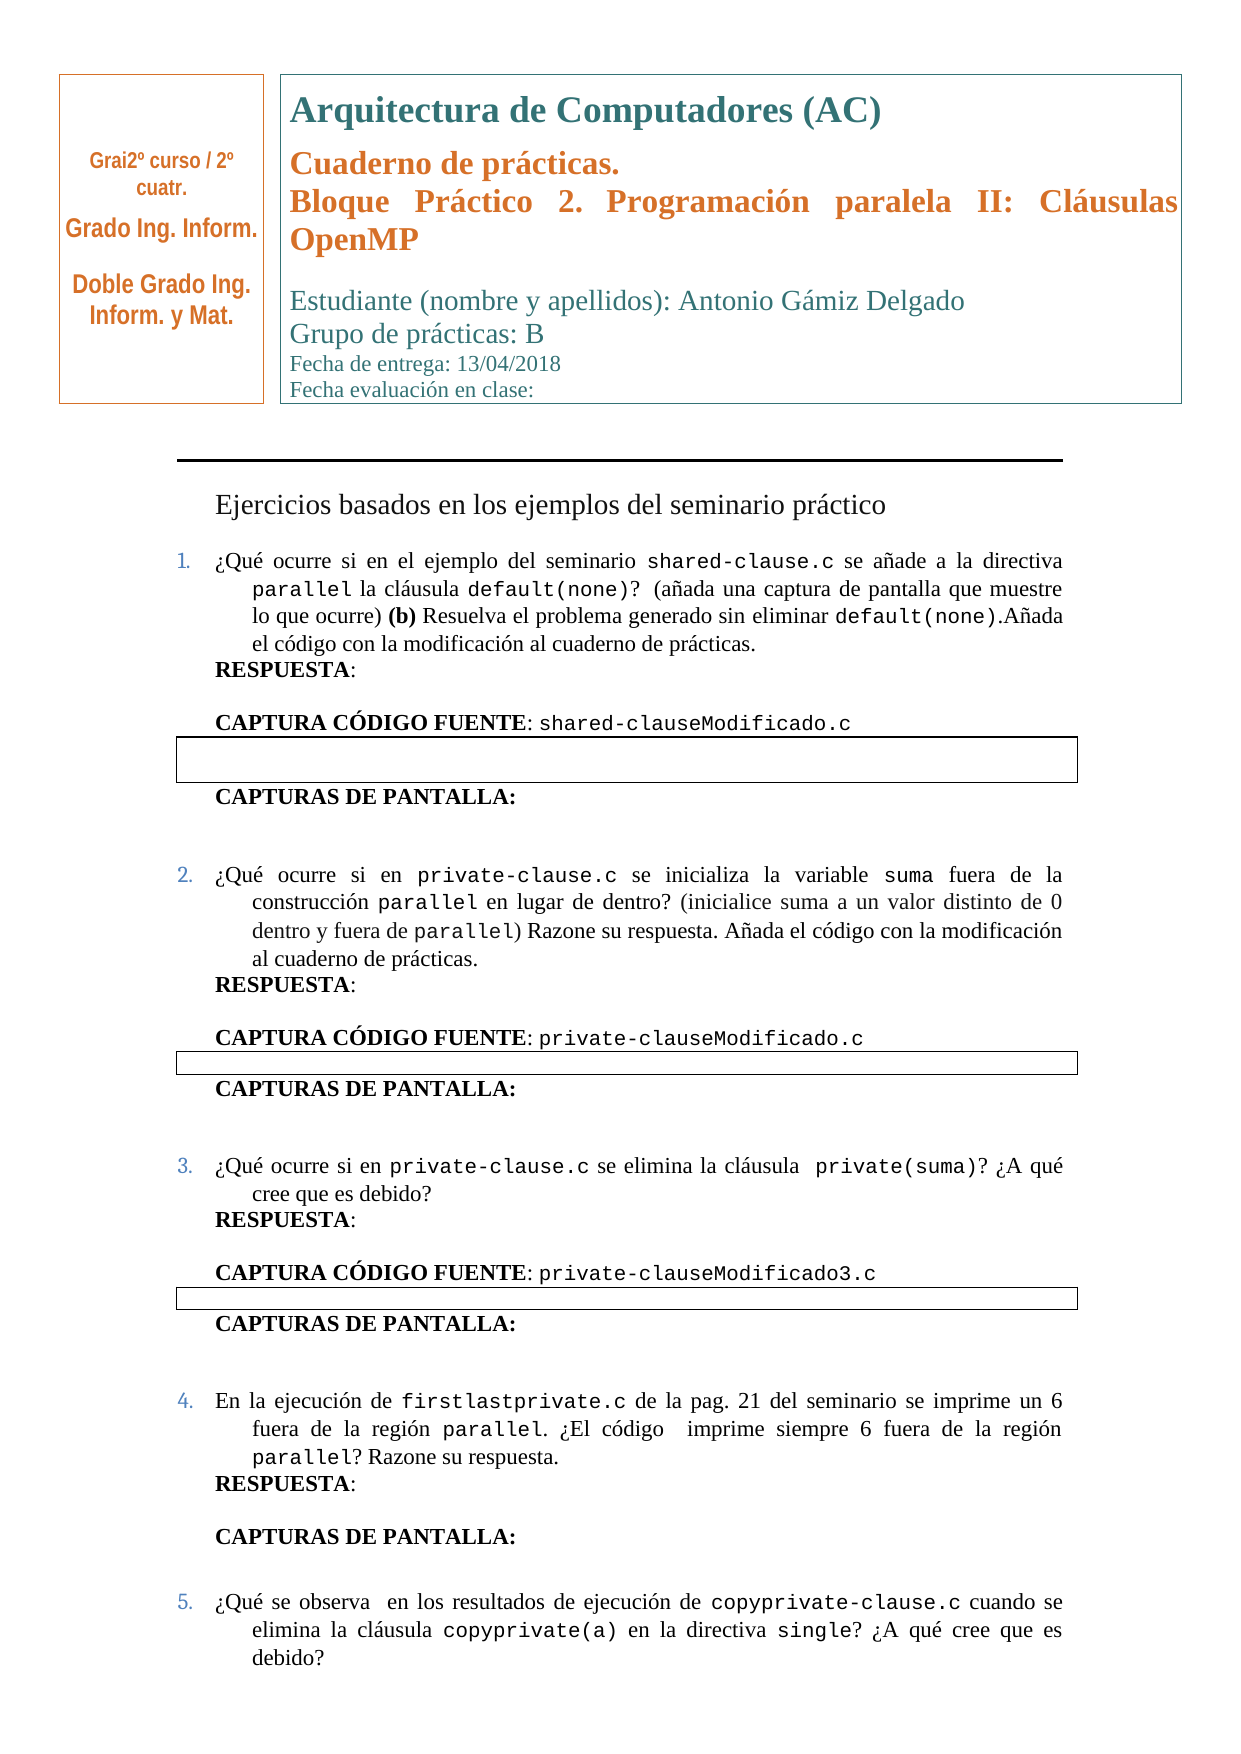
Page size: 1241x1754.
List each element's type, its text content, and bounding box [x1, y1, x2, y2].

text CAPTURAS DE PANTALLA: [215, 783, 1063, 809]
table_header [177, 738, 1077, 782]
table_header [264, 74, 280, 403]
text CAPTURA CÓDIGO FUENTE: private-clauseModificado3.c [215, 1259, 1063, 1287]
list ¿Qué se observa en los resultados de ejecución de copyprivate-clause.c cuando se elimina la cláusula copyprivate(a) en la directiva single? ¿A qué cree que es debido? [177, 1588, 1063, 1670]
list En la ejecución de firstlastprivate.c de la pag. 21 del seminario se imprime un 6 fuera de la región parallel. ¿El código imprime siempre 6 fuera de la región parallel? Razone su respuesta. [177, 1388, 1063, 1470]
text CAPTURA CÓDIGO FUENTE: private-clauseModificado.c [215, 1024, 1063, 1051]
text RESPUESTA: [215, 971, 1063, 997]
table_header [177, 1052, 1077, 1073]
list ¿Qué ocurre si en el ejemplo del seminario shared-clause.c se añade a la directiva parallel la cláusula default(none)? (añada una captura de pantalla que muestre lo que ocurre) (b) Resuelva el problema generado sin eliminar default(none).Añada el código con la modificación al cuaderno de prácticas. [177, 547, 1063, 656]
text CAPTURAS DE PANTALLA: [215, 1523, 1063, 1549]
text CAPTURAS DE PANTALLA: [215, 1310, 1063, 1336]
table_header [177, 1288, 1077, 1309]
list ¿Qué ocurre si en private-clause.c se inicializa la variable suma fuera de la construcción parallel en lugar de dentro? (inicialice suma a un valor distinto de 0 dentro y fuera de parallel) Razone su respuesta. Añada el código con la modificación al cuaderno de prácticas. [177, 861, 1063, 971]
table_header Grai2º curso / 2º cuatr. Grado Ing. Inform. Doble Grado Ing. Inform. y Mat. [60, 75, 263, 403]
list ¿Qué ocurre si en private-clause.c se elimina la cláusula private(suma)? ¿A qué cree que es debido? [177, 1152, 1063, 1206]
subtitle Ejercicios basados en los ejemplos del seminario práctico [177, 487, 1063, 520]
text RESPUESTA: [215, 1470, 1063, 1497]
text CAPTURA CÓDIGO FUENTE: shared-clauseModificado.c [215, 709, 1063, 736]
text CAPTURAS DE PANTALLA: [215, 1075, 1063, 1101]
table_header Arquitectura de Computadores (AC) Cuaderno de prácticas. Bloque Práctico 2. Programación paralela II: Cláusulas OpenMP Estudiante (nombre y apellidos): Antonio Gámiz Delgado Grupo de prácticas: B Fecha de entrega: 13/04/2018 Fecha evaluación en clase: [281, 75, 1181, 403]
text RESPUESTA: [215, 1206, 1063, 1233]
text RESPUESTA: [215, 656, 1063, 682]
